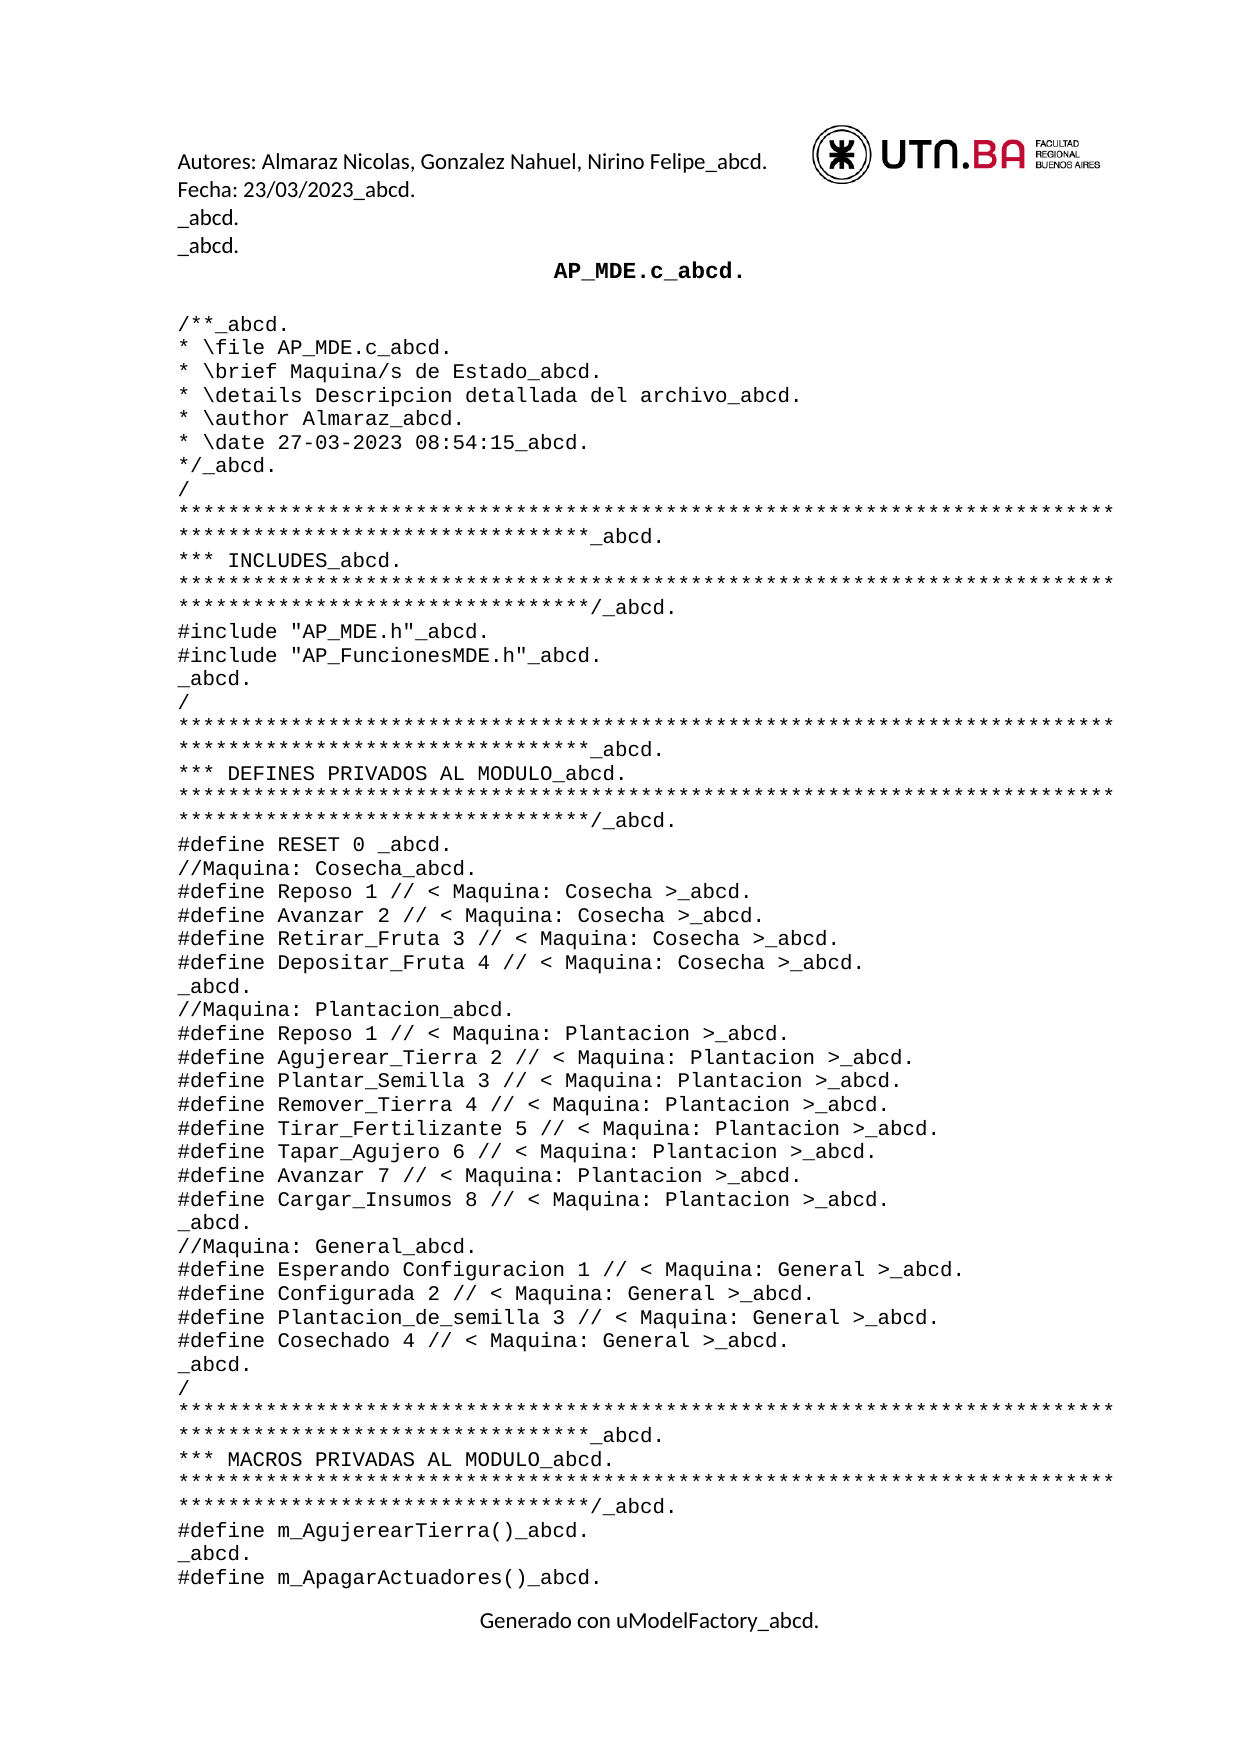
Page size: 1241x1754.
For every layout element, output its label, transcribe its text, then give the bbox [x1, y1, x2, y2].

text */_abcd. [177, 456, 1122, 479]
text _abcd. [177, 976, 1122, 999]
text #include "AP_MDE.h"_abcd. [177, 621, 1122, 645]
text _abcd. [177, 668, 1122, 692]
text #define Tirar_Fertilizante 5 // < Maquina: Plantacion >_abcd. [177, 1118, 1122, 1141]
text _abcd. [177, 1354, 1122, 1378]
text #define Reposo 1 // < Maquina: Plantacion >_abcd. [177, 1023, 1122, 1047]
text *** INCLUDES_abcd. [177, 550, 1122, 574]
text * \date 27-03-2023 08:54:15_abcd. [177, 432, 1122, 456]
text * \details Descripcion detallada del archivo_abcd. [177, 384, 1122, 408]
text * \file AP_MDE.c_abcd. [177, 337, 1122, 361]
text #define Plantacion_de_semilla 3 // < Maquina: General >_abcd. [177, 1307, 1122, 1330]
text //Maquina: Plantacion_abcd. [177, 999, 1122, 1023]
text #define Tapar_Agujero 6 // < Maquina: Plantacion >_abcd. [177, 1141, 1122, 1165]
text #define Configurada 2 // < Maquina: General >_abcd. [177, 1283, 1122, 1307]
text //Maquina: Cosecha_abcd. [177, 857, 1122, 881]
text #include "AP_FuncionesMDE.h"_abcd. [177, 645, 1122, 668]
text _abcd. [177, 1543, 1122, 1567]
text #define Retirar_Fruta 3 // < Maquina: Cosecha >_abcd. [177, 928, 1122, 952]
text #define RESET 0 _abcd. [177, 834, 1122, 857]
text #define Reposo 1 // < Maquina: Cosecha >_abcd. [177, 881, 1122, 905]
text #define Avanzar 7 // < Maquina: Plantacion >_abcd. [177, 1165, 1122, 1188]
text #define m_ApagarActuadores()_abcd. [177, 1567, 1122, 1591]
picture [798, 118, 1122, 190]
text #define Plantar_Semilla 3 // < Maquina: Plantacion >_abcd. [177, 1070, 1122, 1094]
text //Maquina: General_abcd. [177, 1236, 1122, 1259]
text /************************************************************************************************************_abcd. [177, 479, 1122, 550]
table_header AP_MDE.c_abcd. [177, 259, 1122, 285]
text *** DEFINES PRIVADOS AL MODULO_abcd. [177, 763, 1122, 787]
text /**_abcd. [177, 314, 1122, 337]
text #define m_AgujerearTierra()_abcd. [177, 1519, 1122, 1543]
text #define Esperando Configuracion 1 // < Maquina: General >_abcd. [177, 1259, 1122, 1283]
text /************************************************************************************************************_abcd. [177, 1378, 1122, 1449]
text ************************************************************************************************************/_abcd. [177, 1472, 1122, 1519]
text *** MACROS PRIVADAS AL MODULO_abcd. [177, 1449, 1122, 1472]
text * \author Almaraz_abcd. [177, 408, 1122, 432]
text #define Avanzar 2 // < Maquina: Cosecha >_abcd. [177, 905, 1122, 928]
text #define Depositar_Fruta 4 // < Maquina: Cosecha >_abcd. [177, 952, 1122, 976]
text #define Cosechado 4 // < Maquina: General >_abcd. [177, 1330, 1122, 1354]
text #define Remover_Tierra 4 // < Maquina: Plantacion >_abcd. [177, 1094, 1122, 1118]
text /************************************************************************************************************_abcd. [177, 692, 1122, 763]
text _abcd. [177, 1212, 1122, 1236]
text * \brief Maquina/s de Estado_abcd. [177, 361, 1122, 384]
text ************************************************************************************************************/_abcd. [177, 574, 1122, 621]
text #define Cargar_Insumos 8 // < Maquina: Plantacion >_abcd. [177, 1188, 1122, 1212]
text #define Agujerear_Tierra 2 // < Maquina: Plantacion >_abcd. [177, 1047, 1122, 1070]
text ************************************************************************************************************/_abcd. [177, 787, 1122, 834]
text _abcd. [177, 231, 1122, 259]
